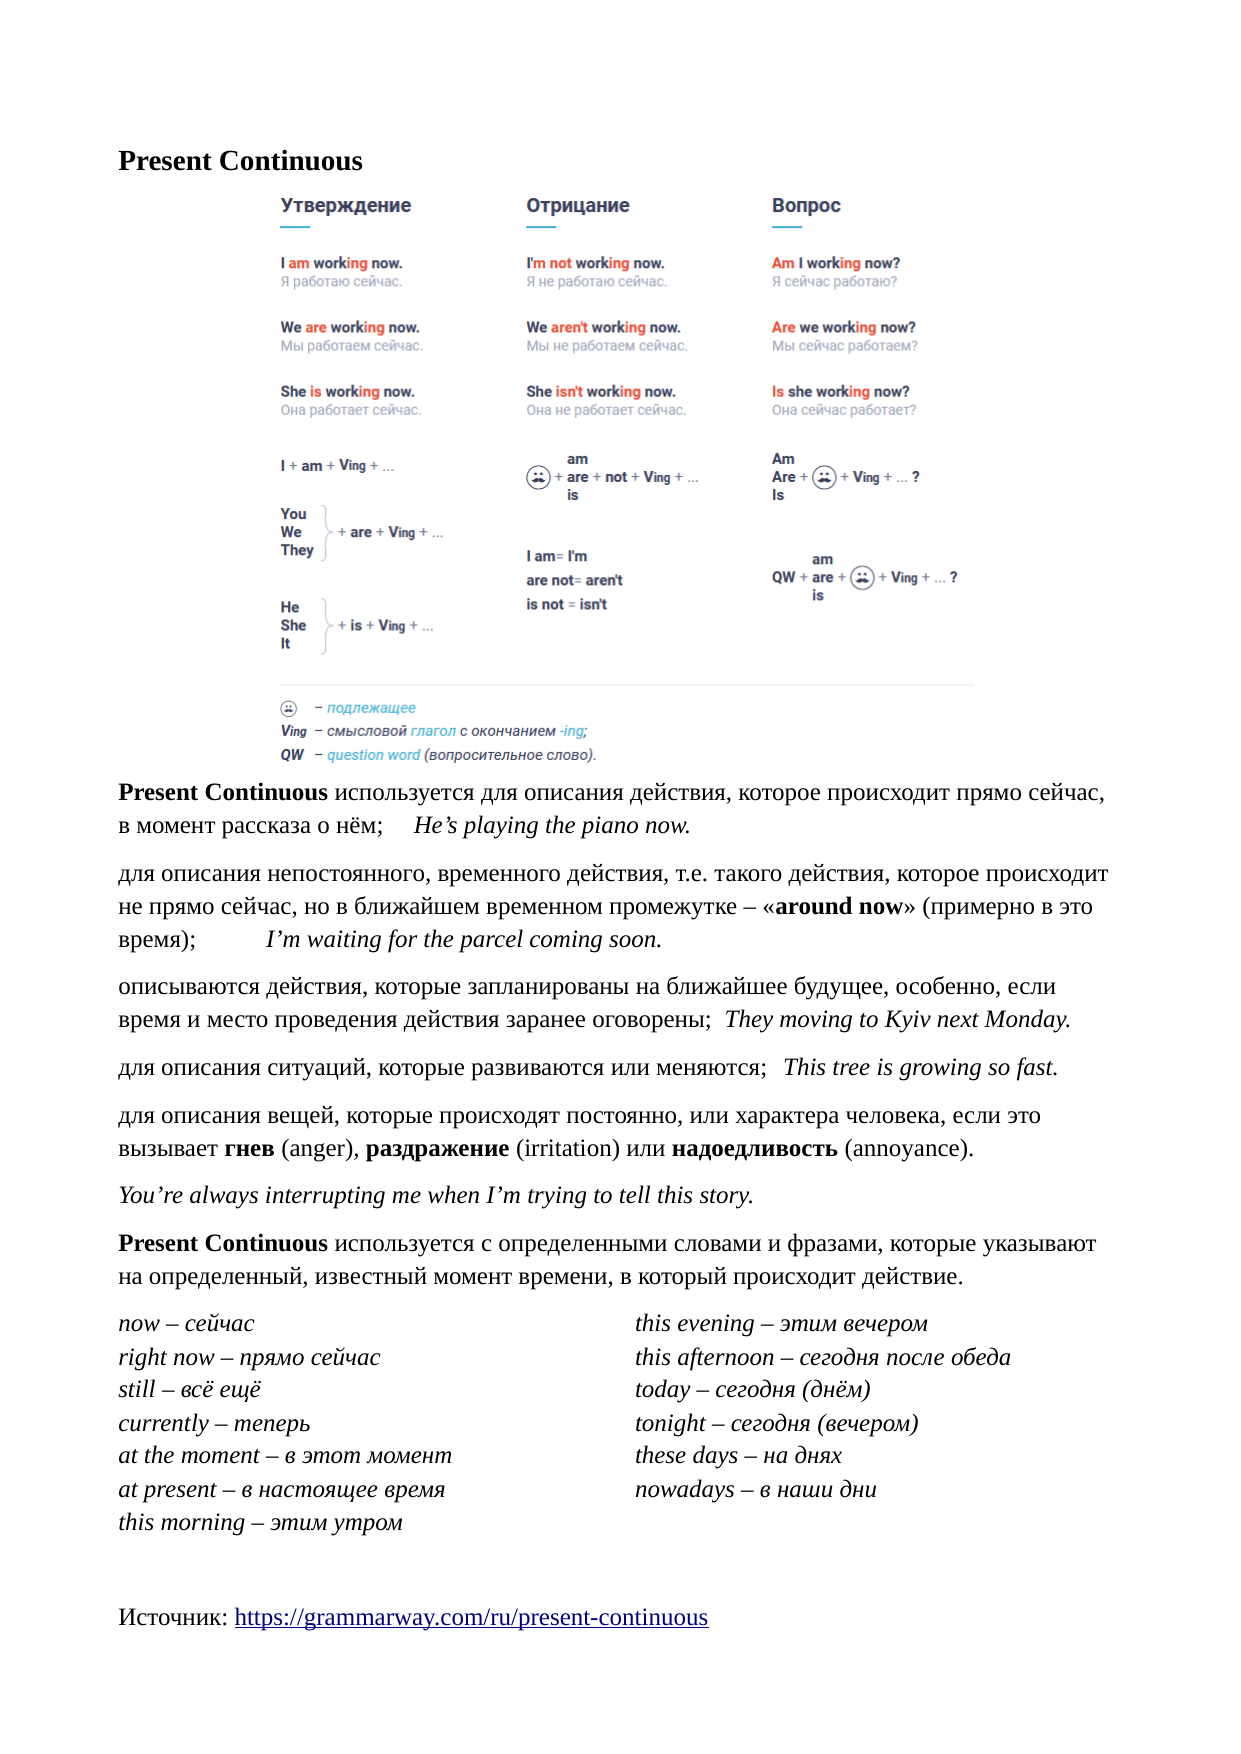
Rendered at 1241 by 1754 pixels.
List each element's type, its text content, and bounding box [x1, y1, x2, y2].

text Present Continuous используется с определенными словами и фразами, которые указывают на определенный, известный момент времени, в который происходит действие. [118, 1228, 1122, 1290]
text these days – на днях [635, 1441, 1122, 1469]
text today – сегодня (днём) [635, 1374, 1122, 1403]
text описываются действия, которые запланированы на ближайшее будущее, особенно, если время и место проведения действия заранее оговорены; They moving to Kyiv next Monday. [118, 971, 1122, 1033]
subtitle Present Continuous [118, 143, 1122, 177]
text для описания непостоянного, временного действия, т.е. такого действия, которое происходит не прямо сейчас, но в ближайшем временном промежутке – «around now» (примерно в это время); I’m waiting for the parcel coming soon. [118, 858, 1122, 953]
text tonight – сегодня (вечером) [635, 1408, 1122, 1436]
text right now – прямо сейчас [118, 1342, 605, 1370]
text Present Continuous используется для описания действия, которое происходит прямо сейчас, в момент рассказа о нём; He’s playing the piano now. [118, 189, 1122, 839]
text для описания ситуаций, которые развиваются или меняются; This tree is growing so fast. [118, 1052, 1122, 1081]
text at the moment – в этот момент [118, 1441, 605, 1469]
text still – всё ещё [118, 1374, 605, 1403]
text at present – в настоящее время [118, 1474, 605, 1502]
text this afternoon – сегодня после обеда [635, 1342, 1122, 1370]
text Источник: https://grammarway.com/ru/present-continuous [118, 1602, 1122, 1631]
text currently – теперь [118, 1408, 605, 1436]
text для описания вещей, которые происходят постоянно, или характера человека, если это вызывает гнев (anger), раздражение (irritation) или надоедливость (annoyance). [118, 1100, 1122, 1161]
text You’re always interrupting me when I’m trying to tell this story. [118, 1180, 1122, 1209]
picture [266, 189, 975, 773]
text now – сейчас [118, 1308, 605, 1337]
text this morning – этим утром [118, 1507, 605, 1535]
text this evening – этим вечером [635, 1308, 1122, 1337]
text nowadays – в наши дни [635, 1474, 1122, 1502]
